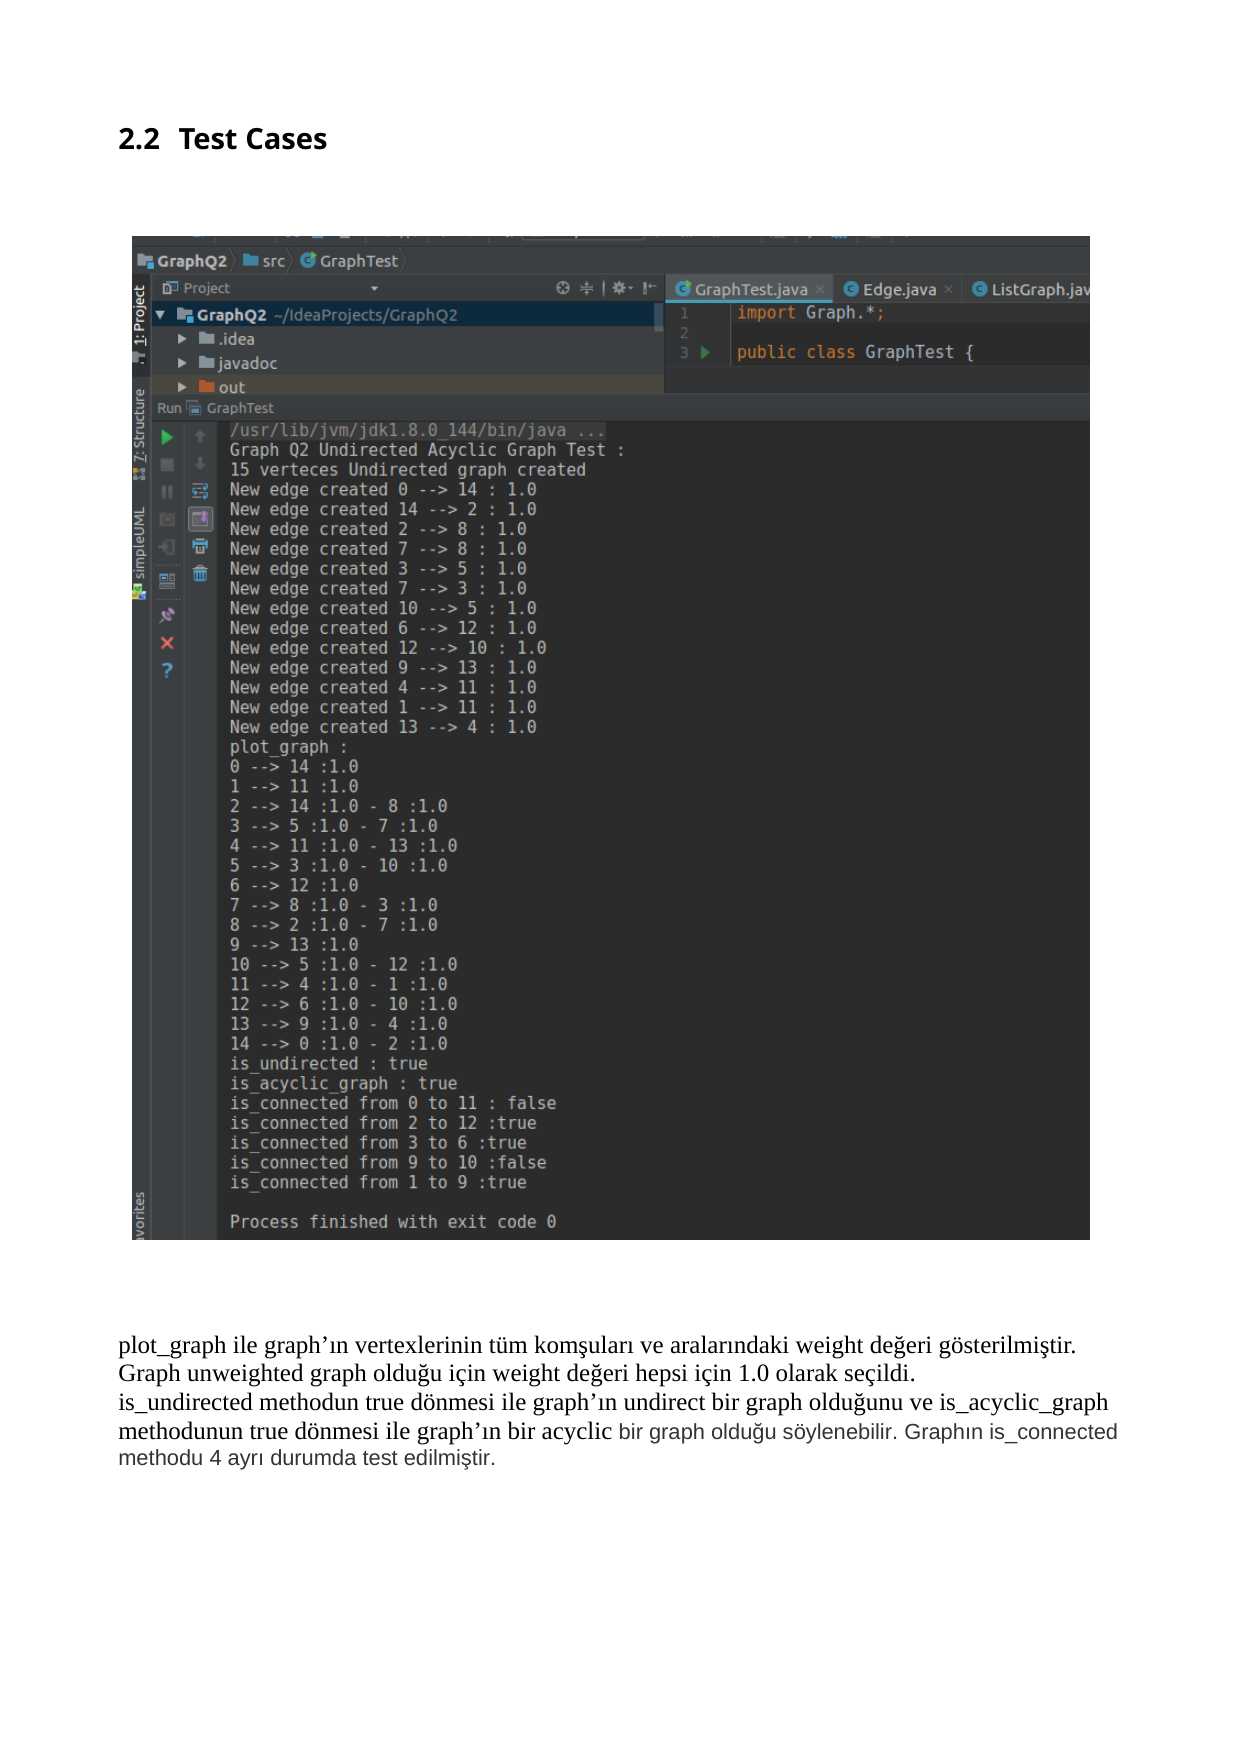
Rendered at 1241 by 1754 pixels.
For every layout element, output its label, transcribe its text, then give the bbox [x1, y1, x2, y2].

text methodunun true dönmesi ile graph’ın bir acyclic bir graph olduğu söylenebilir. Graphın is_connected [118, 1416, 1122, 1445]
text methodu 4 ayrı durumda test edilmiştir. [118, 1445, 1122, 1470]
text plot_graph ile graph’ın vertexlerinin tüm komşuları ve aralarındaki weight değeri gösterilmiştir. [118, 1330, 1122, 1358]
subtitle Test Cases [118, 118, 1122, 158]
text Graph unweighted graph olduğu için weight değeri hepsi için 1.0 olarak seçildi. [118, 1358, 1122, 1387]
picture [132, 236, 1090, 1240]
text is_undirected methodun true dönmesi ile graph’ın undirect bir graph olduğunu ve is_acyclic_graph [118, 1387, 1122, 1416]
